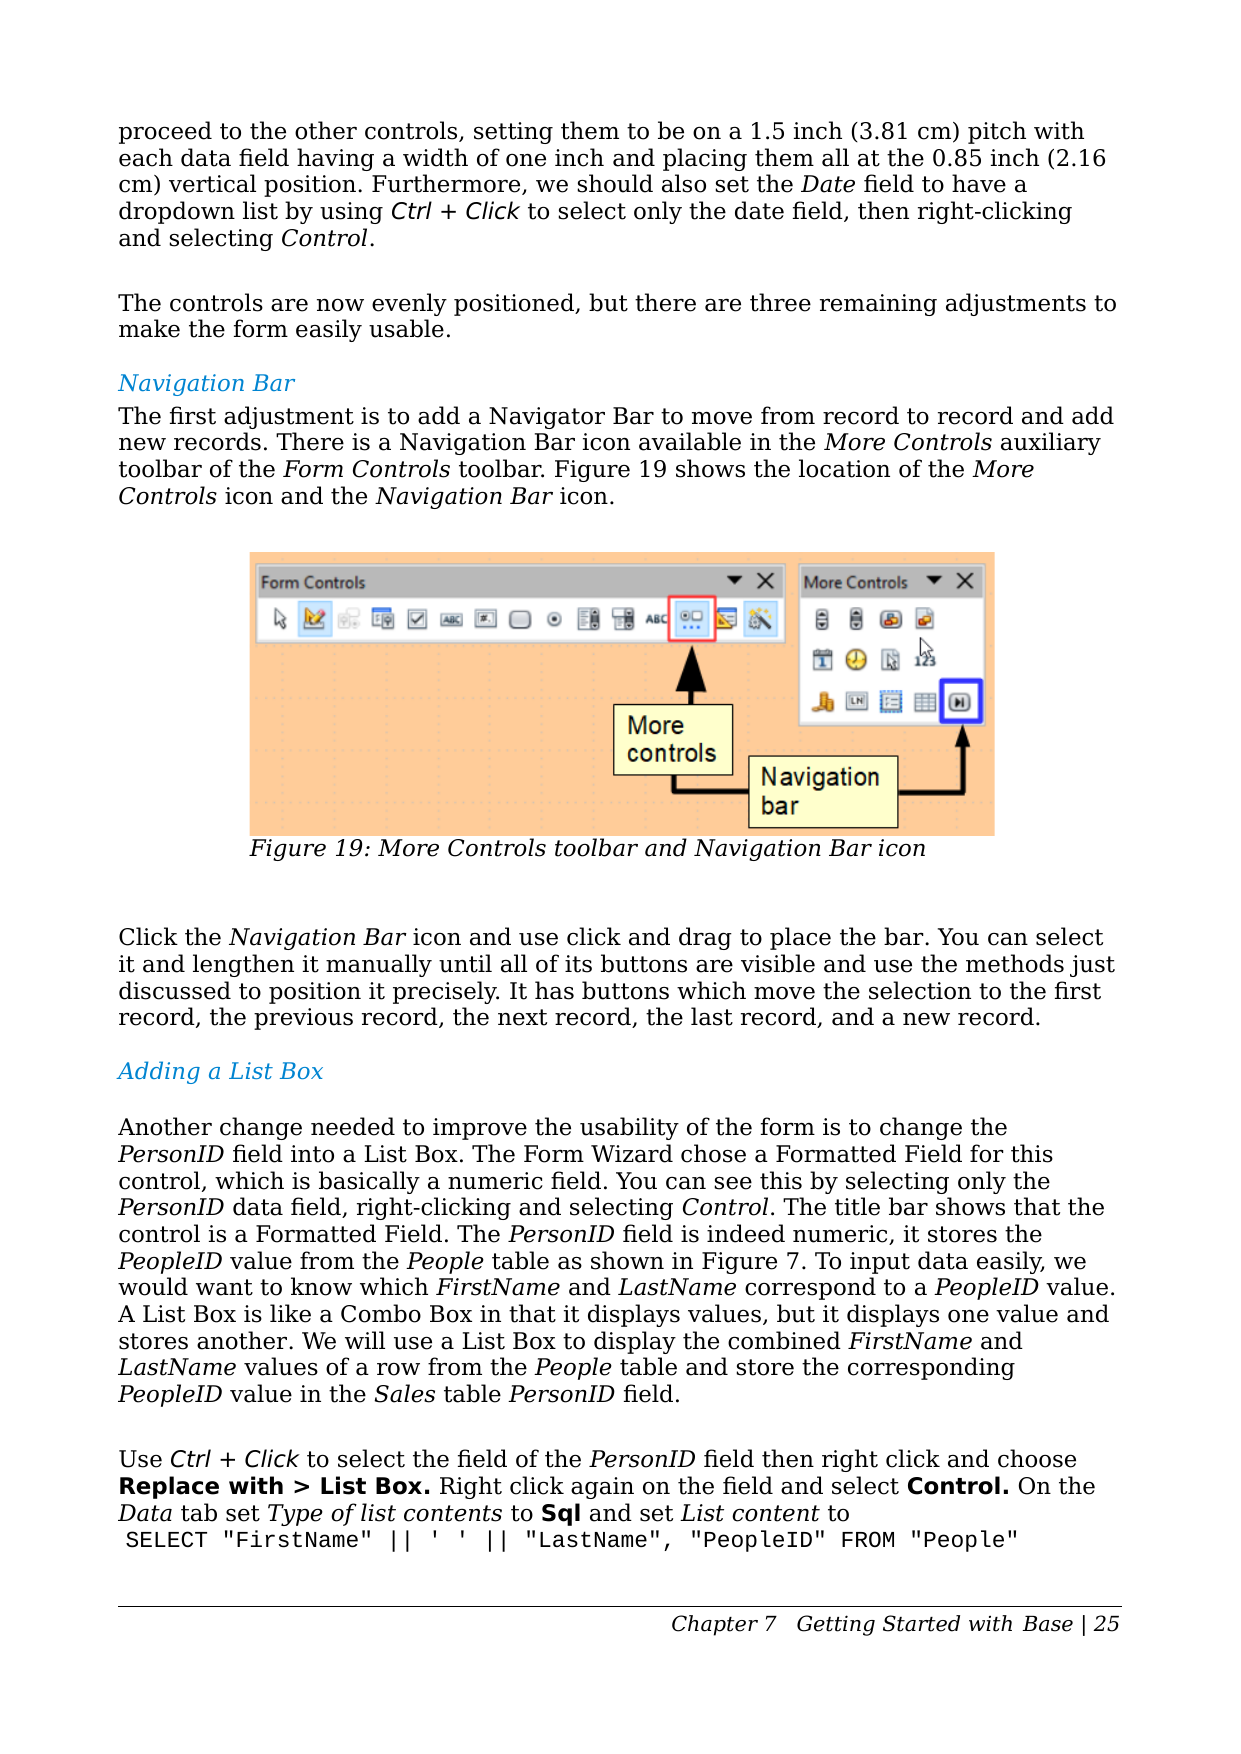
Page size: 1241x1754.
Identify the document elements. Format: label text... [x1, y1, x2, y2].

subtitle Adding a List Box [118, 1058, 1122, 1084]
text Figure 19: More Controls toolbar and Navigation Bar icon [249, 836, 994, 862]
text Use Ctrl + Click to select the field of the PersonID field then right click and choose Replace with > List Box. Right click again on the field and select Control. On the Data tab set Type of list contents to Sql and set List content to SELECT "FirstName" || ' ' || "LastName", "PeopleID" FROM "People" [118, 1446, 1122, 1554]
text proceed to the other controls, setting them to be on a 1.5 inch (3.81 cm) pitch with each data field having a width of one inch and placing them all at the 0.85 inch (2.16 cm) vertical position. Furthermore, we should also set the Date field to have a dropdown list by using Ctrl + Click to select only the date field, then right-clicking and selecting Control. [118, 118, 1122, 251]
text The first adjustment is to add a Navigator Bar to move from record to record and add new records. There is a Navigation Bar icon available in the More Controls auxiliary toolbar of the Form Controls toolbar. Figure 19 shows the location of the More Controls icon and the Navigation Bar icon. [118, 403, 1122, 509]
text Another change needed to improve the usability of the form is to change the PersonID field into a List Box. The Form Wizard chose a Formatted Field for this control, which is basically a numeric field. You can see this by selecting only the PersonID data field, right-clicking and selecting Control. The title bar shows that the control is a Formatted Field. The PersonID field is indeed numeric, it stores the PeopleID value from the People table as shown in Figure 7. To input data easily, we would want to know which FirstName and LastName correspond to a PeopleID value. A List Box is like a Combo Box in that it displays values, but it displays one value and stores another. We will use a List Box to display the combined FirstName and LastName values of a row from the People table and store the corresponding PeopleID value in the Sales table PersonID field. [118, 1114, 1122, 1408]
text The controls are now evenly positioned, but there are three remaining adjustments to make the form easily usable. [118, 290, 1122, 343]
picture [249, 552, 995, 836]
subtitle Navigation Bar [118, 370, 1122, 396]
text Click the Navigation Bar icon and use click and drag to place the bar. You can select it and lengthen it manually until all of its buttons are visible and use the methods just discussed to position it precisely. It has buttons which move the selection to the first record, the previous record, the next record, the last record, and a new record. [118, 924, 1122, 1031]
